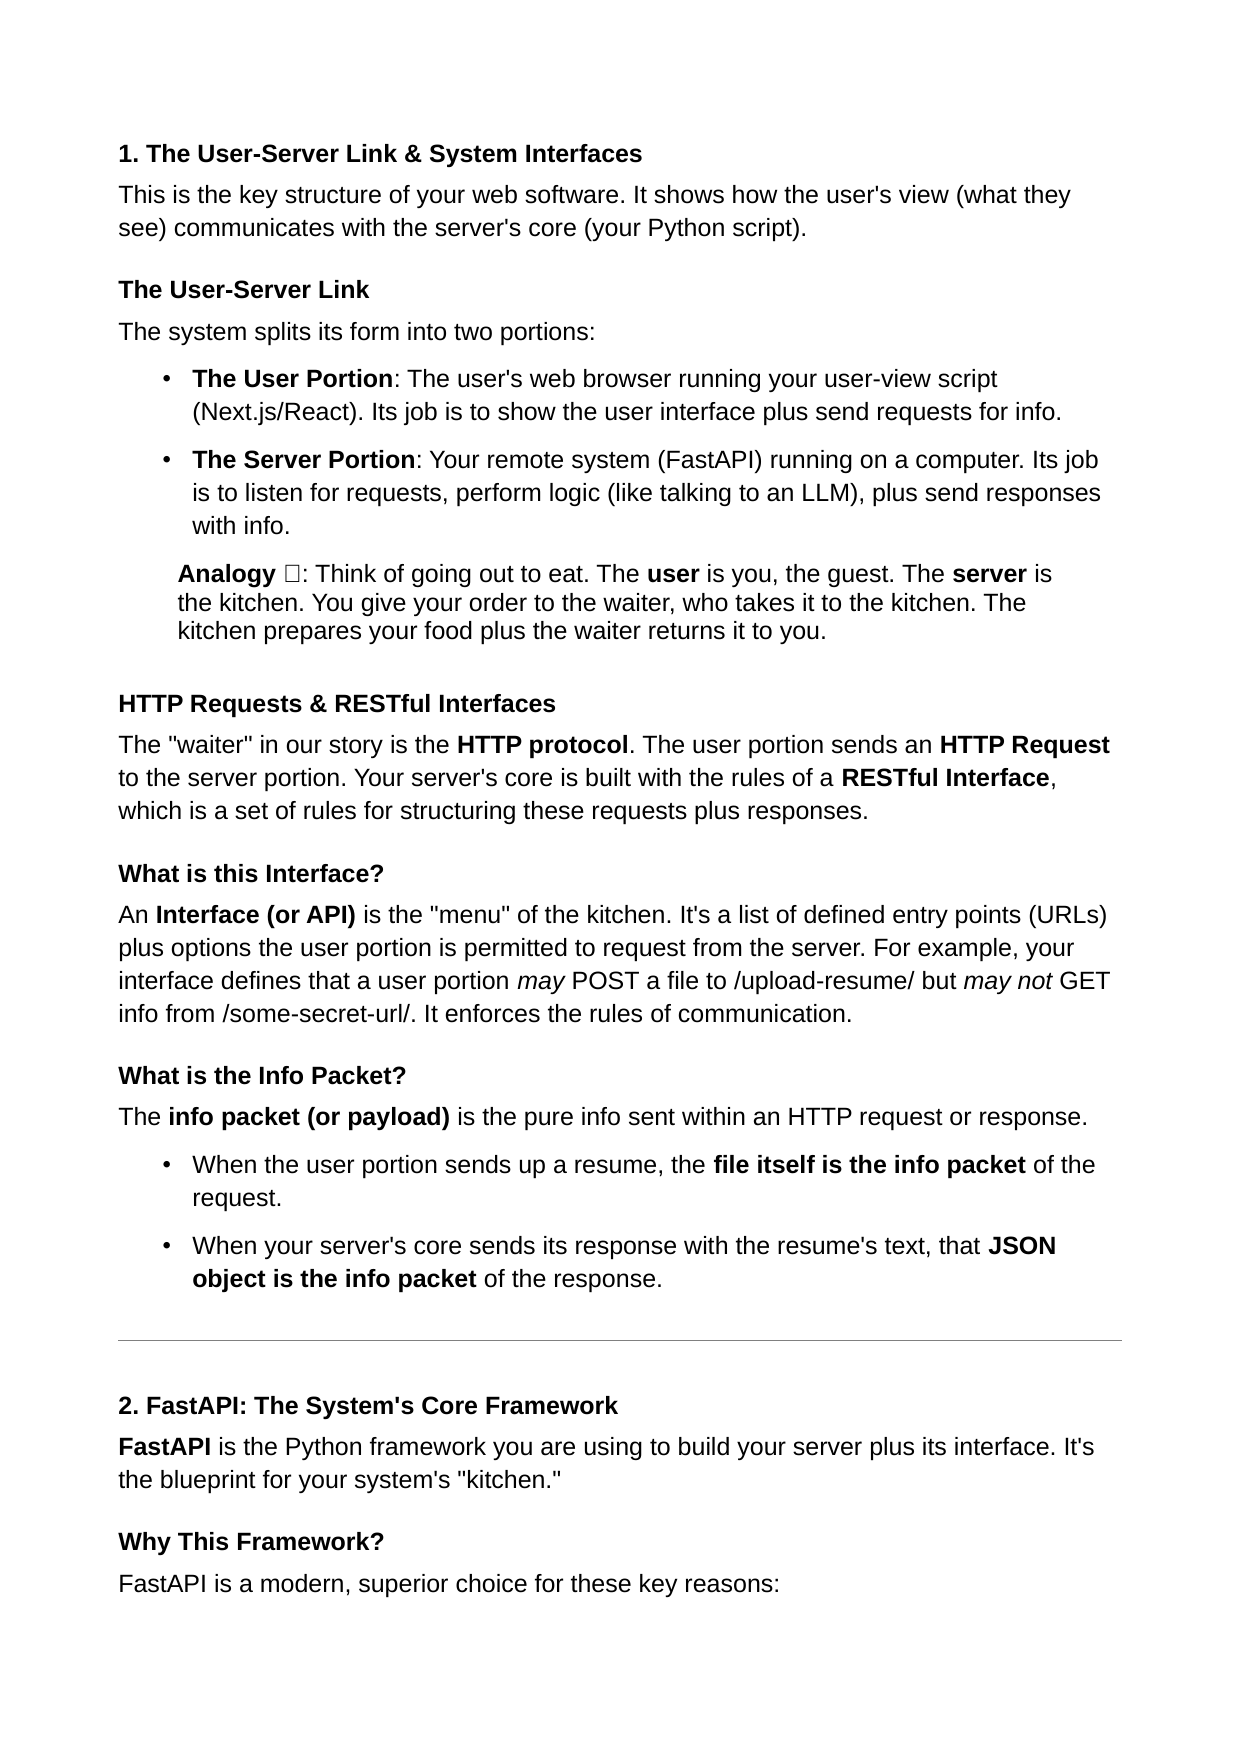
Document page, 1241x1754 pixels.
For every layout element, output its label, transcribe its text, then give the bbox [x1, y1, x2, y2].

text An Interface (or API) is the "menu" of the kitchen. It's a list of defined entry points (URLs) plus options the user portion is permitted to request from the server. For example, your interface defines that a user portion may POST a file to /upload-resume/ but may not GET info from /some-secret-url/. It enforces the rules of communication. [118, 900, 1122, 1028]
subtitle What is the Info Packet? [118, 1061, 1122, 1090]
list The User Portion: The user's web browser running your user-view script (Next.js/React). Its job is to show the user interface plus send requests for info. [162, 364, 1122, 426]
subtitle The User-Server Link [118, 275, 1122, 304]
subtitle HTTP Requests & RESTful Interfaces [118, 689, 1122, 718]
text The system splits its form into two portions: [118, 317, 1122, 345]
text FastAPI is a modern, superior choice for these key reasons: [118, 1568, 1122, 1597]
subtitle 1. The User-Server Link & System Interfaces [118, 139, 1122, 168]
list When the user portion sends up a resume, the file itself is the info packet of the request. [162, 1150, 1122, 1212]
subtitle What is this Interface? [118, 858, 1122, 887]
text Analogy 💡: Think of going out to eat. The user is you, the guest. The server is the kitchen. You give your order to the waiter, who takes it to the kitchen. The kitchen prepares your food plus the waiter returns it to you. [177, 559, 1063, 645]
list When your server's core sends its response with the resume's text, that JSON object is the info packet of the response. [162, 1231, 1122, 1292]
subtitle 2. FastAPI: The System's Core Framework [118, 1391, 1122, 1419]
text The "waiter" in our story is the HTTP protocol. The user portion sends an HTTP Request to the server portion. Your server's core is built with the rules of a RESTful Interface, which is a set of rules for structuring these requests plus responses. [118, 730, 1122, 825]
text This is the key structure of your web software. It shows how the user's view (what they see) communicates with the server's core (your Python script). [118, 180, 1122, 242]
subtitle Why This Framework? [118, 1527, 1122, 1556]
list The Server Portion: Your remote system (FastAPI) running on a computer. Its job is to listen for requests, perform logic (like talking to an LLM), plus send responses with info. [162, 445, 1122, 540]
text The info packet (or payload) is the pure info sent within an HTTP request or response. [118, 1102, 1122, 1131]
text FastAPI is the Python framework you are using to build your server plus its interface. It's the blueprint for your system's "kitchen." [118, 1432, 1122, 1494]
